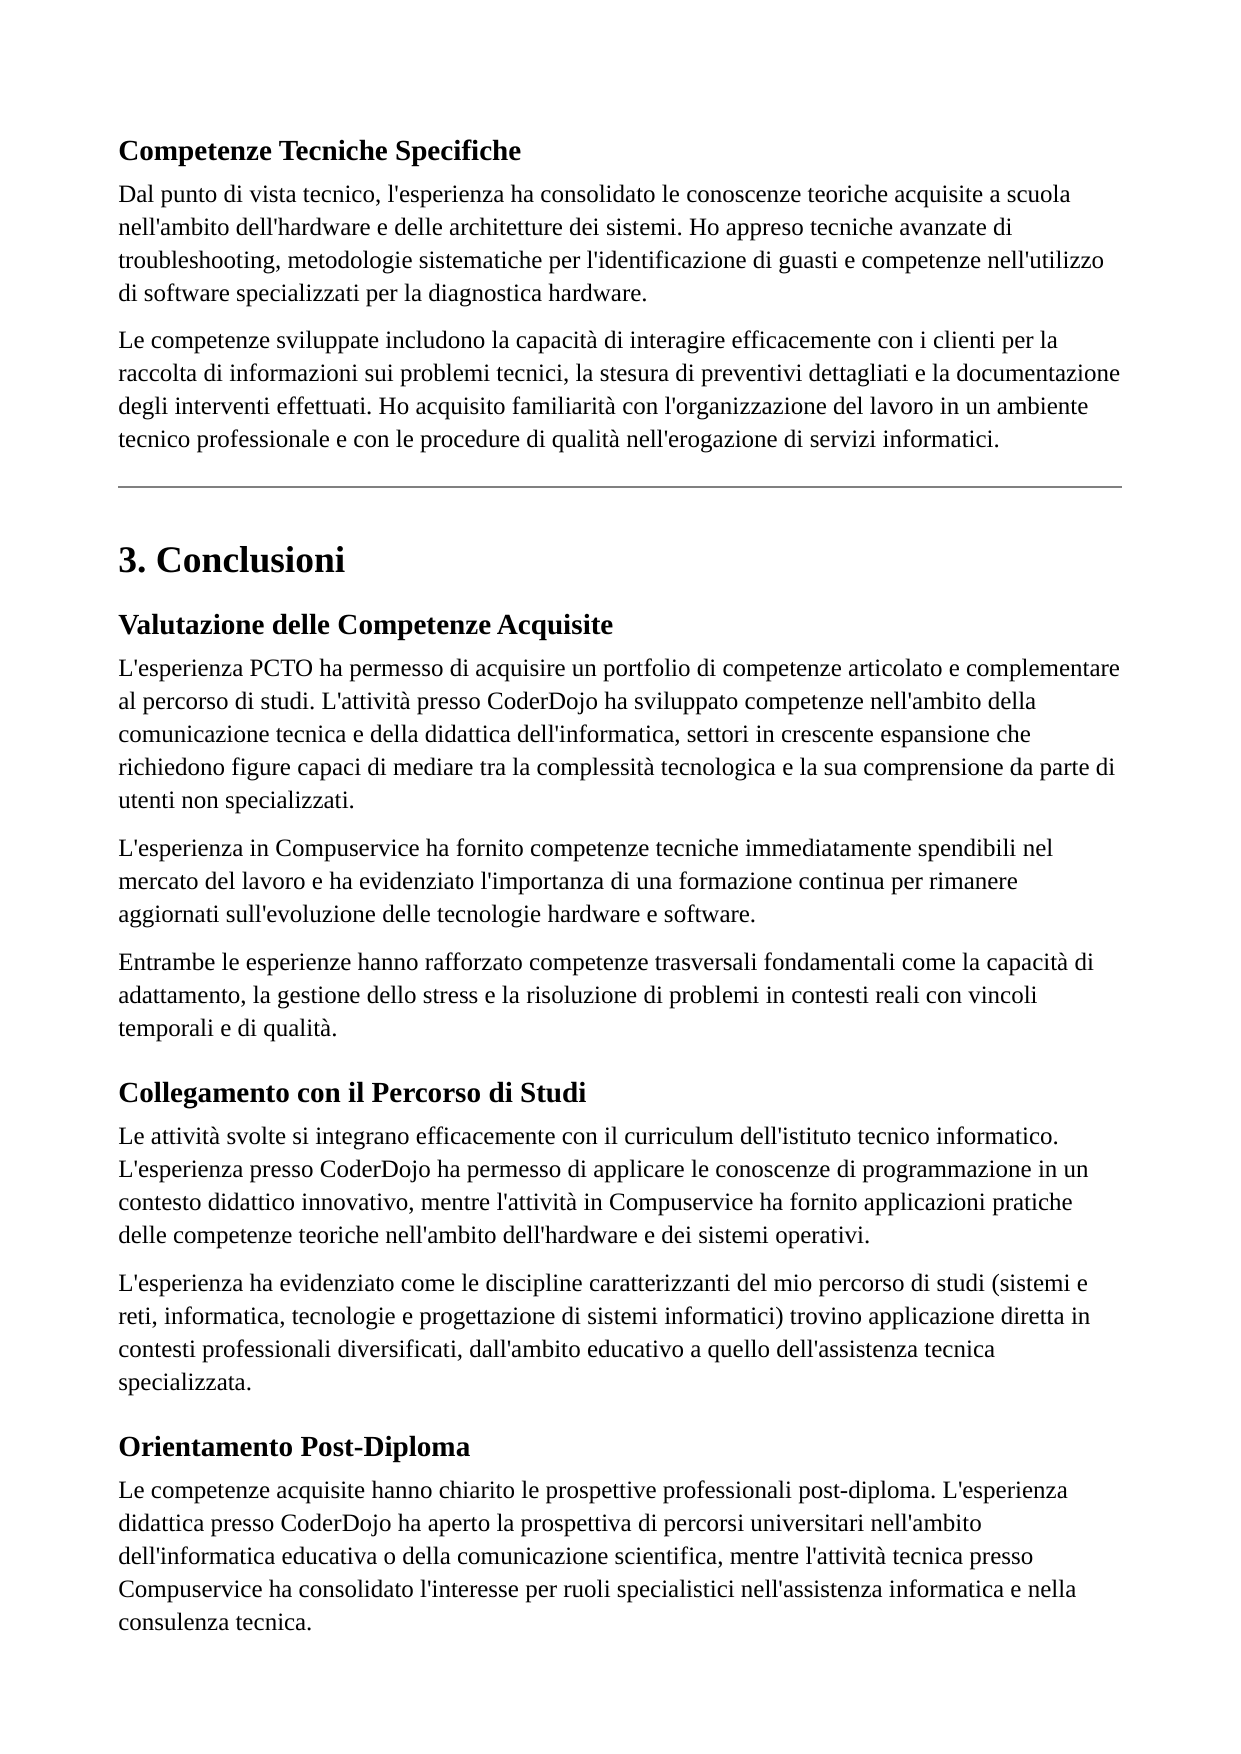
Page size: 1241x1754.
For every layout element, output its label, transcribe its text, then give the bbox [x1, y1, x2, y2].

text Entrambe le esperienze hanno rafforzato competenze trasversali fondamentali come la capacità di adattamento, la gestione dello stress e la risoluzione di problemi in contesti reali con vincoli temporali e di qualità. [118, 947, 1122, 1042]
subtitle 3. Conclusioni [118, 537, 1122, 580]
text L'esperienza ha evidenziato come le discipline caratterizzanti del mio percorso di studi (sistemi e reti, informatica, tecnologie e progettazione di sistemi informatici) trovino applicazione diretta in contesti professionali diversificati, dall'ambito educativo a quello dell'assistenza tecnica specializzata. [118, 1268, 1122, 1396]
text Le competenze sviluppate includono la capacità di interagire efficacemente con i clienti per la raccolta di informazioni sui problemi tecnici, la stesura di preventivi dettagliati e la documentazione degli interventi effettuati. Ho acquisito familiarità con l'organizzazione del lavoro in un ambiente tecnico professionale e con le procedure di qualità nell'erogazione di servizi informatici. [118, 325, 1122, 453]
text Le competenze acquisite hanno chiarito le prospettive professionali post-diploma. L'esperienza didattica presso CoderDojo ha aperto la prospettiva di percorsi universitari nell'ambito dell'informatica educativa o della comunicazione scientifica, mentre l'attività tecnica presso Compuservice ha consolidato l'interesse per ruoli specialistici nell'assistenza informatica e nella consulenza tecnica. [118, 1475, 1122, 1636]
subtitle Valutazione delle Competenze Acquisite [118, 607, 1122, 641]
text L'esperienza PCTO ha permesso di acquisire un portfolio di competenze articolato e complementare al percorso di studi. L'attività presso CoderDojo ha sviluppato competenze nell'ambito della comunicazione tecnica e della didattica dell'informatica, settori in crescente espansione che richiedono figure capaci di mediare tra la complessità tecnologica e la sua comprensione da parte di utenti non specializzati. [118, 653, 1122, 814]
text Dal punto di vista tecnico, l'esperienza ha consolidato le conoscenze teoriche acquisite a scuola nell'ambito dell'hardware e delle architetture dei sistemi. Ho appreso tecniche avanzate di troubleshooting, metodologie sistematiche per l'identificazione di guasti e competenze nell'utilizzo di software specializzati per la diagnostica hardware. [118, 179, 1122, 307]
subtitle Competenze Tecniche Specifiche [118, 133, 1122, 166]
subtitle Collegamento con il Percorso di Studi [118, 1075, 1122, 1108]
subtitle Orientamento Post-Diploma [118, 1429, 1122, 1462]
text Le attività svolte si integrano efficacemente con il curriculum dell'istituto tecnico informatico. L'esperienza presso CoderDojo ha permesso di applicare le conoscenze di programmazione in un contesto didattico innovativo, mentre l'attività in Compuservice ha fornito applicazioni pratiche delle competenze teoriche nell'ambito dell'hardware e dei sistemi operativi. [118, 1121, 1122, 1249]
text L'esperienza in Compuservice ha fornito competenze tecniche immediatamente spendibili nel mercato del lavoro e ha evidenziato l'importanza di una formazione continua per rimanere aggiornati sull'evoluzione delle tecnologie hardware e software. [118, 833, 1122, 928]
